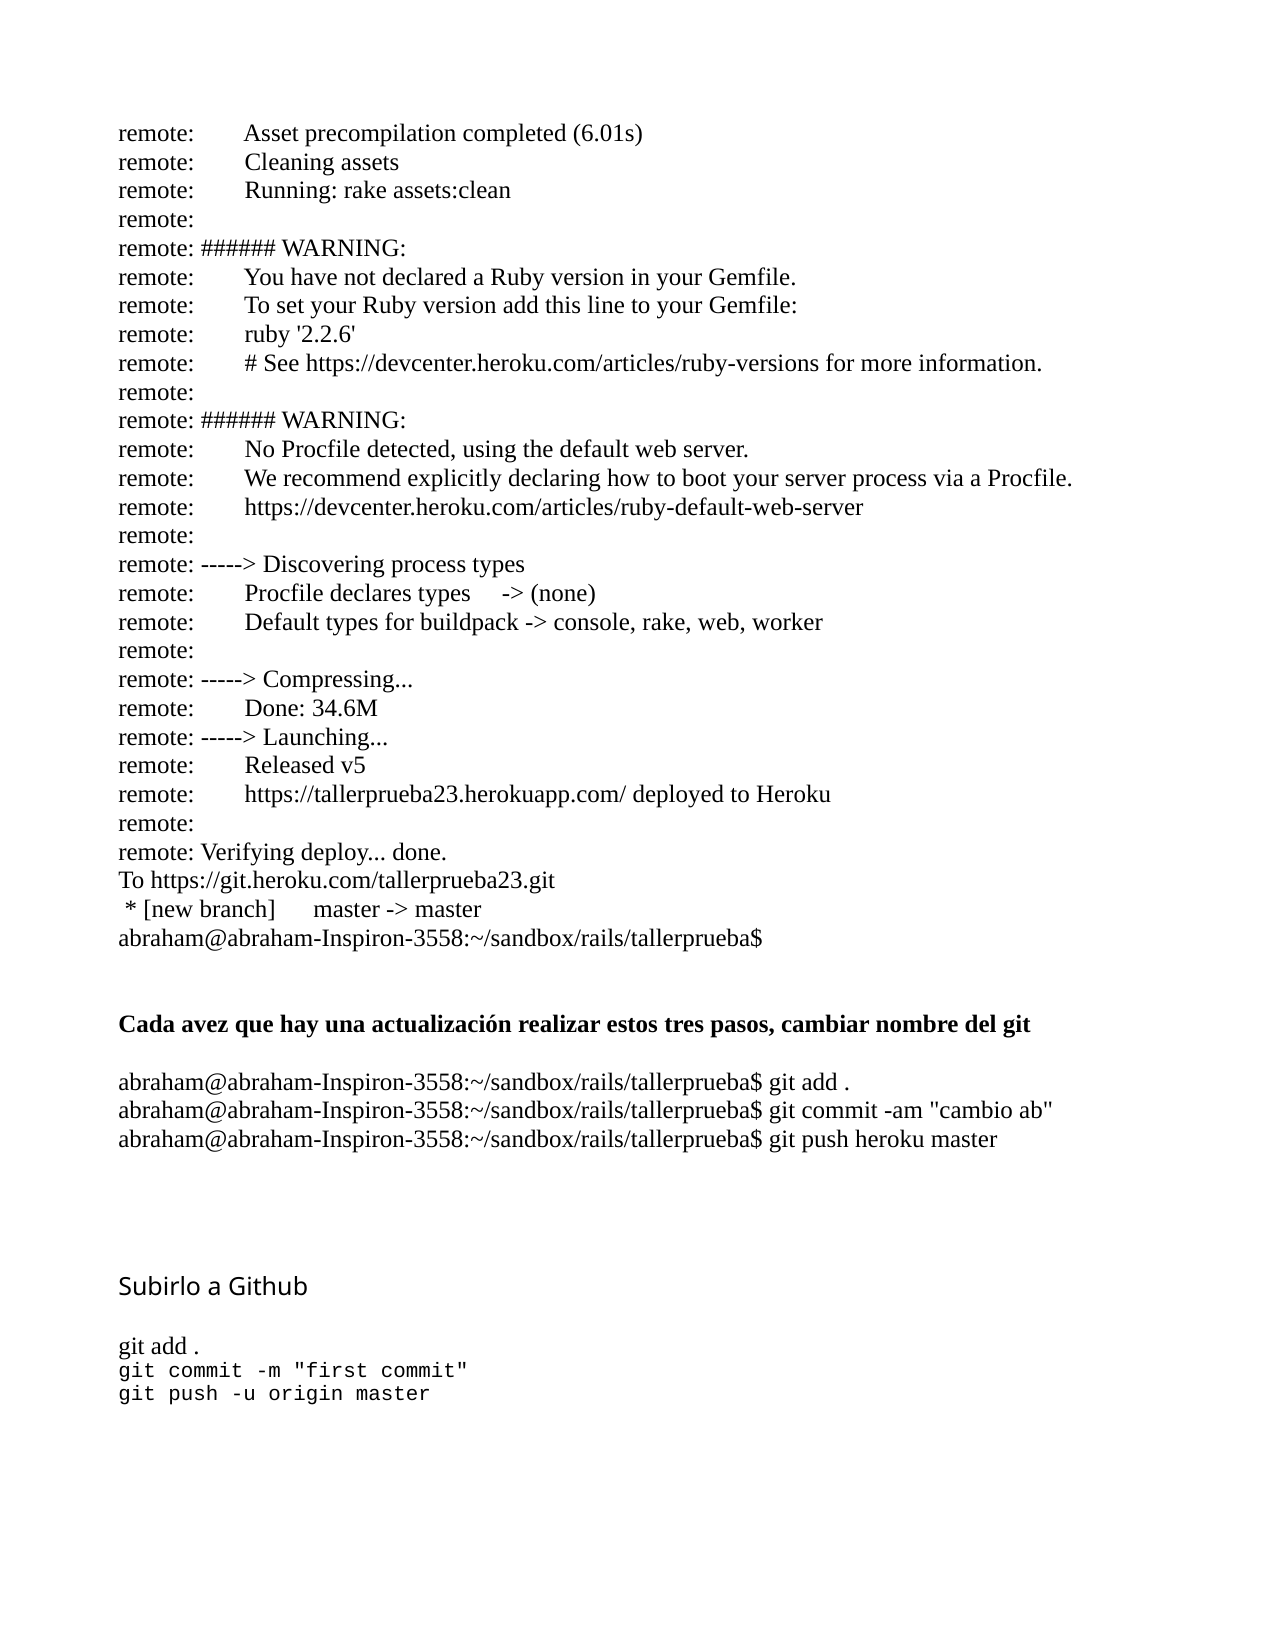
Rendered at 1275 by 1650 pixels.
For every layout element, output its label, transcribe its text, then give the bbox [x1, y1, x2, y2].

text remote: ###### WARNING: [118, 406, 1157, 434]
text remote: https://tallerprueba23.herokuapp.com/ deployed to Heroku [118, 779, 1157, 808]
text remote: [118, 377, 1157, 406]
text remote: Released v5 [118, 751, 1157, 779]
text remote: Running: rake assets:clean [118, 176, 1157, 204]
text remote: # See https://devcenter.heroku.com/articles/ruby-versions for more information. [118, 348, 1157, 377]
text remote: -----> Compressing... [118, 664, 1157, 693]
text remote: -----> Discovering process types [118, 549, 1157, 578]
text git commit -m "first commit" [118, 1360, 1157, 1383]
text * [new branch] master -> master [118, 894, 1157, 923]
text abraham@abraham-Inspiron-3558:~/sandbox/rails/tallerprueba$ git push heroku master [118, 1124, 1157, 1153]
text remote: Procfile declares types -> (none) [118, 578, 1157, 607]
text git add . [118, 1331, 1157, 1360]
text To https://git.heroku.com/tallerprueba23.git [118, 866, 1157, 894]
text abraham@abraham-Inspiron-3558:~/sandbox/rails/tallerprueba$ git commit -am "cambio ab" [118, 1096, 1157, 1124]
text remote: https://devcenter.heroku.com/articles/ruby-default-web-server [118, 492, 1157, 521]
text remote: Default types for buildpack -> console, rake, web, worker [118, 607, 1157, 636]
text remote: Asset precompilation completed (6.01s) [118, 118, 1157, 147]
text remote: No Procfile detected, using the default web server. [118, 434, 1157, 463]
text remote: Cleaning assets [118, 147, 1157, 176]
text remote: [118, 808, 1157, 837]
text remote: Verifying deploy... done. [118, 837, 1157, 866]
text git push -u origin master [118, 1383, 1157, 1407]
text remote: [118, 636, 1157, 664]
text abraham@abraham-Inspiron-3558:~/sandbox/rails/tallerprueba$ [118, 923, 1157, 952]
text remote: ###### WARNING: [118, 233, 1157, 262]
text remote: [118, 204, 1157, 233]
text remote: Done: 34.6M [118, 693, 1157, 722]
text Cada avez que hay una actualización realizar estos tres pasos, cambiar nombre del git [118, 1009, 1157, 1038]
text remote: [118, 521, 1157, 549]
text remote: ruby '2.2.6' [118, 319, 1157, 348]
text abraham@abraham-Inspiron-3558:~/sandbox/rails/tallerprueba$ git add . [118, 1067, 1157, 1096]
text Subirlo a Github [118, 1268, 1157, 1302]
text remote: -----> Launching... [118, 722, 1157, 751]
text remote: You have not declared a Ruby version in your Gemfile. [118, 262, 1157, 291]
text remote: We recommend explicitly declaring how to boot your server process via a Procfile. [118, 463, 1157, 492]
text remote: To set your Ruby version add this line to your Gemfile: [118, 291, 1157, 319]
